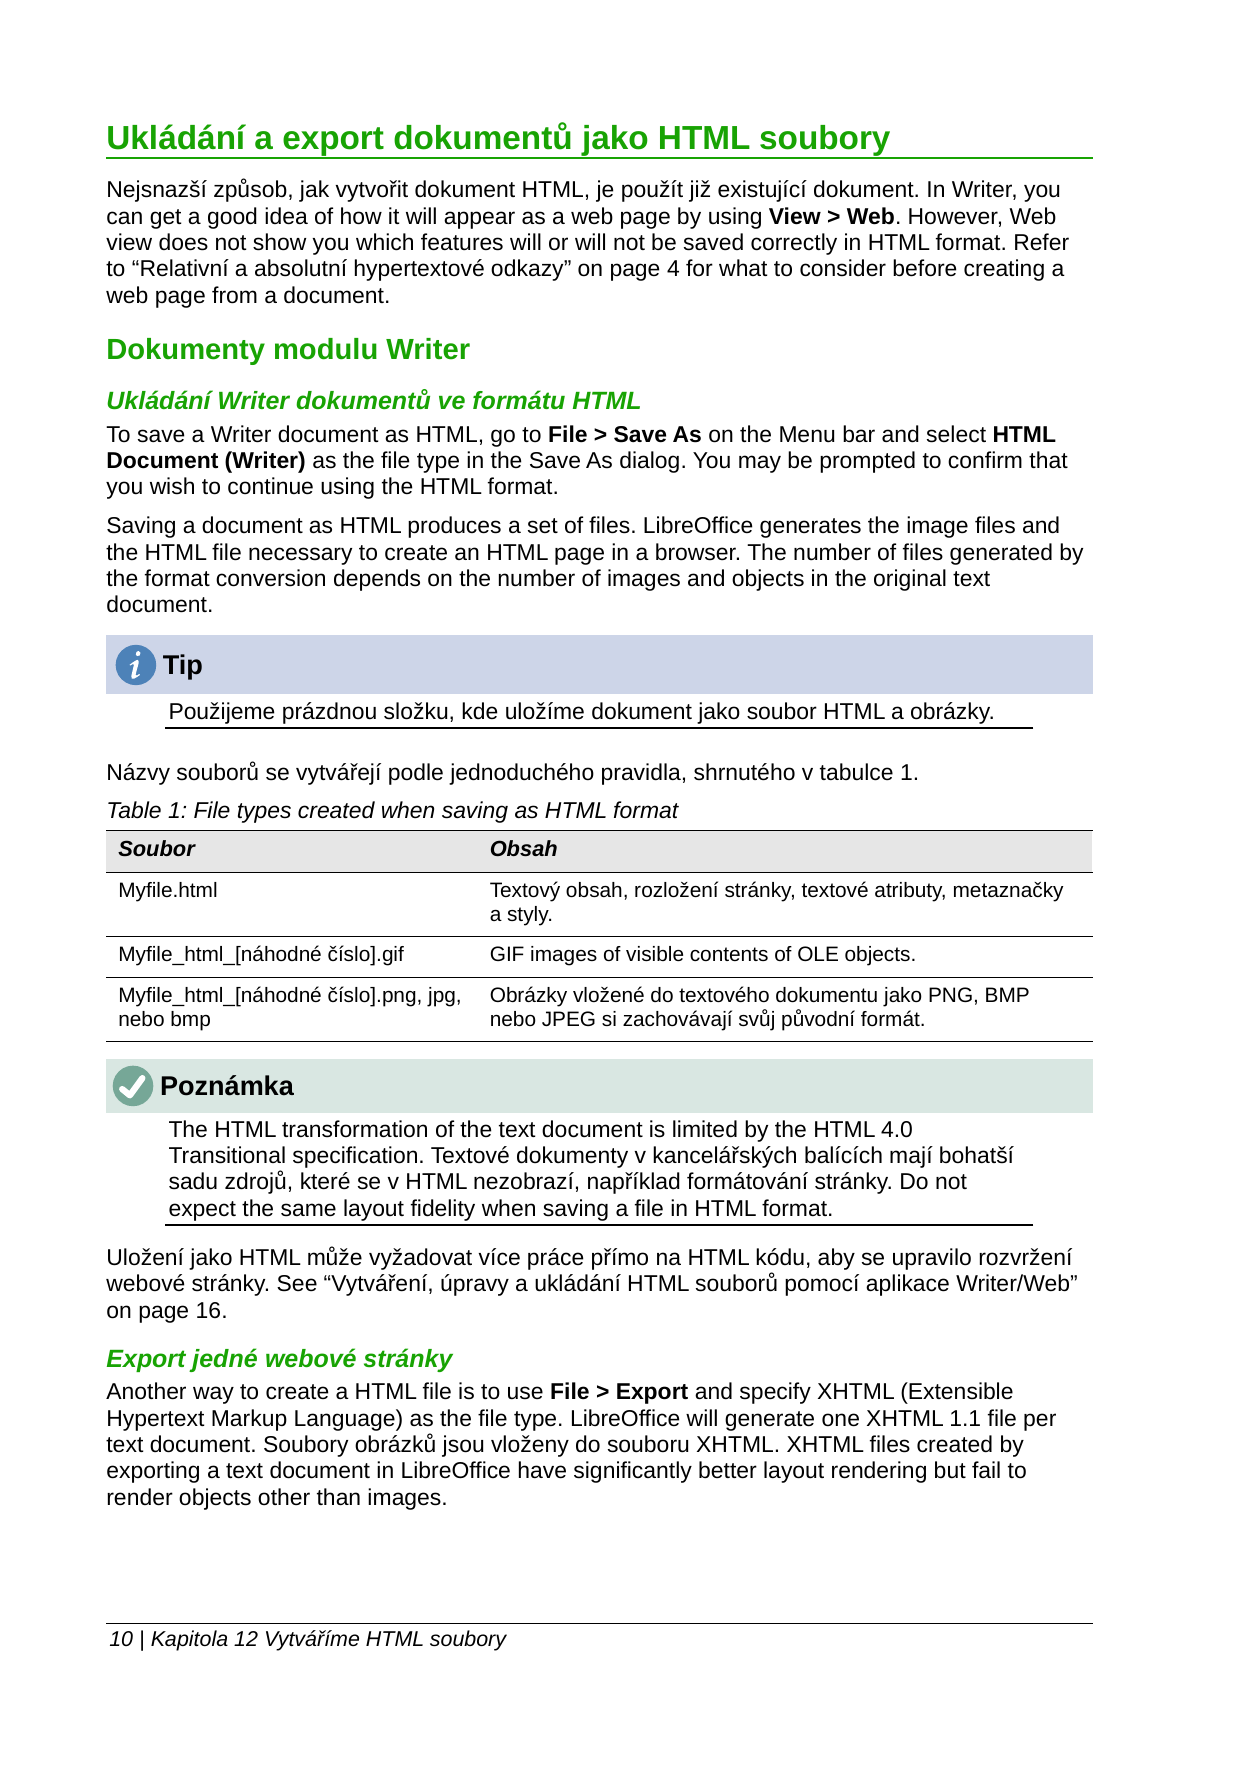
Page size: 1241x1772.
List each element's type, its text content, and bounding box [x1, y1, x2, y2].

table_cell Textový obsah, rozložení stránky, textové atributy, metaznačky a styly. [478, 873, 1092, 936]
table_cell GIF images of visible contents of OLE objects. [478, 937, 1092, 977]
text The HTML transformation of the text document is limited by the HTML 4.0 Transitional specification. Textové dokumenty v kancelářských balících mají bohatší sadu zdrojů, které se v HTML nezobrazí, například formátování stránky. Do not expect the same layout fidelity when saving a file in HTML format. [165, 1113, 1033, 1224]
table_cell Obrázky vložené do textového dokumentu jako PNG, BMP nebo JPEG si zachovávají svůj původní formát. [478, 978, 1092, 1041]
text Table 1: File types created when saving as HTML format [106, 797, 1093, 824]
table_cell Myfile_html_[náhodné číslo].gif [106, 937, 478, 977]
subtitle Ukládání Writer dokumentů ve formátu HTML [106, 386, 1093, 415]
table_header Obsah [478, 831, 1092, 872]
table_cell Myfile.html [106, 873, 478, 936]
subtitle Ukládání a export dokumentů jako HTML soubory [106, 118, 1093, 157]
subtitle Tip [106, 635, 1093, 694]
text Názvy souborů se vytvářejí podle jednoduchého pravidla, shrnutého v tabulce 1. [106, 758, 1093, 785]
text Saving a document as HTML produces a set of files. LibreOffice generates the image files and the HTML file necessary to create an HTML page in a browser. The number of files generated by the format conversion depends on the number of images and objects in the original text document. [106, 512, 1093, 618]
text Another way to create a HTML file is to use File > Export and specify XHTML (Extensible Hypertext Markup Language) as the file type. LibreOffice will generate one XHTML 1.1 file per text document. Soubory obrázků jsou vloženy do souboru XHTML. XHTML files created by exporting a text document in LibreOffice have significantly better layout rendering but fail to render objects other than images. [106, 1378, 1093, 1510]
text Použijeme prázdnou složku, kde uložíme dokument jako soubor HTML a obrázky. [165, 694, 1033, 727]
subtitle Export jedné webové stránky [106, 1343, 1093, 1372]
text To save a Writer document as HTML, go to File > Save As on the Menu bar and select HTML Document (Writer) as the file type in the Save As dialog. You may be prompted to confirm that you wish to continue using the HTML format. [106, 421, 1093, 500]
table_cell Myfile_html_[náhodné číslo].png, jpg, nebo bmp [106, 978, 478, 1041]
text Uložení jako HTML může vyžadovat více práce přímo na HTML kódu, aby se upravilo rozvržení webové stránky. See “Creating, editing, and saving HTML files using Writer/Web” on page 15. [106, 1244, 1093, 1323]
subtitle Poznámka [106, 1059, 1093, 1113]
table_header Soubor [106, 831, 478, 872]
text Nejsnazší způsob, jak vytvořit dokument HTML, je použít již existující dokument. In Writer, you can get a good idea of how it will appear as a web page by using View > Web. However, Web view does not show you which features will or will not be saved correctly in HTML format. Refer to “Relative and absolute hyperlinks” on page 4 for what to consider before creating a web page from a document. [106, 176, 1093, 308]
subtitle Dokumenty modulu Writer [106, 332, 1093, 365]
